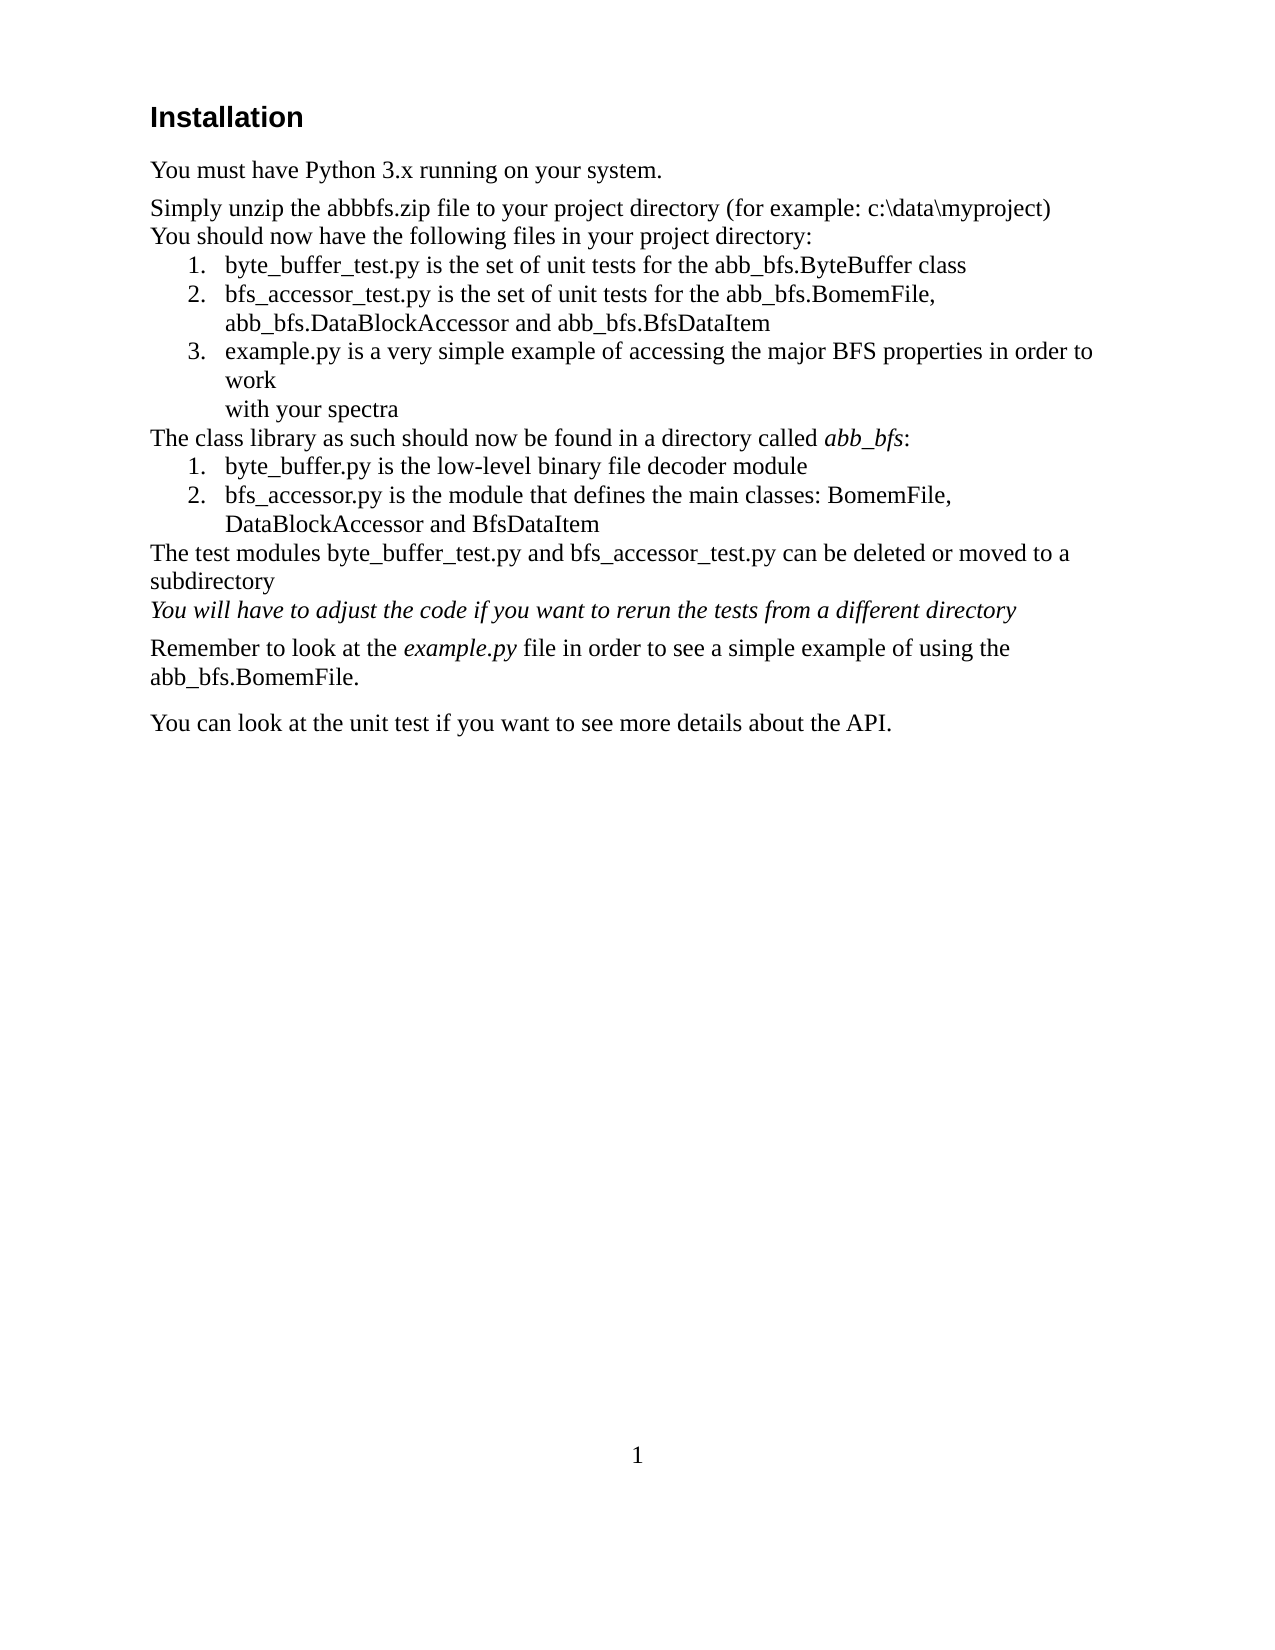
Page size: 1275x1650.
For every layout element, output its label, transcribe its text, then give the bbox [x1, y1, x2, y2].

list example.py is a very simple example of accessing the major BFS properties in order to work with your spectra [187, 336, 1125, 423]
text You can look at the unit test if you want to see more details about the API. [150, 708, 1125, 737]
text The test modules byte_buffer_test.py and bfs_accessor_test.py can be deleted or moved to a subdirectory You will have to adjust the code if you want to rerun the tests from a different directory [150, 538, 1125, 624]
text The class library as such should now be found in a directory called abb_bfs: [150, 423, 1125, 451]
list bfs_accessor_test.py is the set of unit tests for the abb_bfs.BomemFile, abb_bfs.DataBlockAccessor and abb_bfs.BfsDataItem [187, 279, 1125, 336]
list bfs_accessor.py is the module that defines the main classes: BomemFile, DataBlockAccessor and BfsDataItem [187, 480, 1125, 538]
list byte_buffer.py is the low-level binary file decoder module [187, 451, 1125, 480]
subtitle Installation [150, 100, 1125, 133]
text Simply unzip the abbbfs.zip file to your project directory (for example: c:\data\myproject) You should now have the following files in your project directory: [150, 193, 1125, 250]
text Remember to look at the example.py file in order to see a simple example of using the abb_bfs.BomemFile. [150, 633, 1125, 690]
list byte_buffer_test.py is the set of unit tests for the abb_bfs.ByteBuffer class [187, 250, 1125, 279]
text You must have Python 3.x running on your system. [150, 155, 1125, 184]
